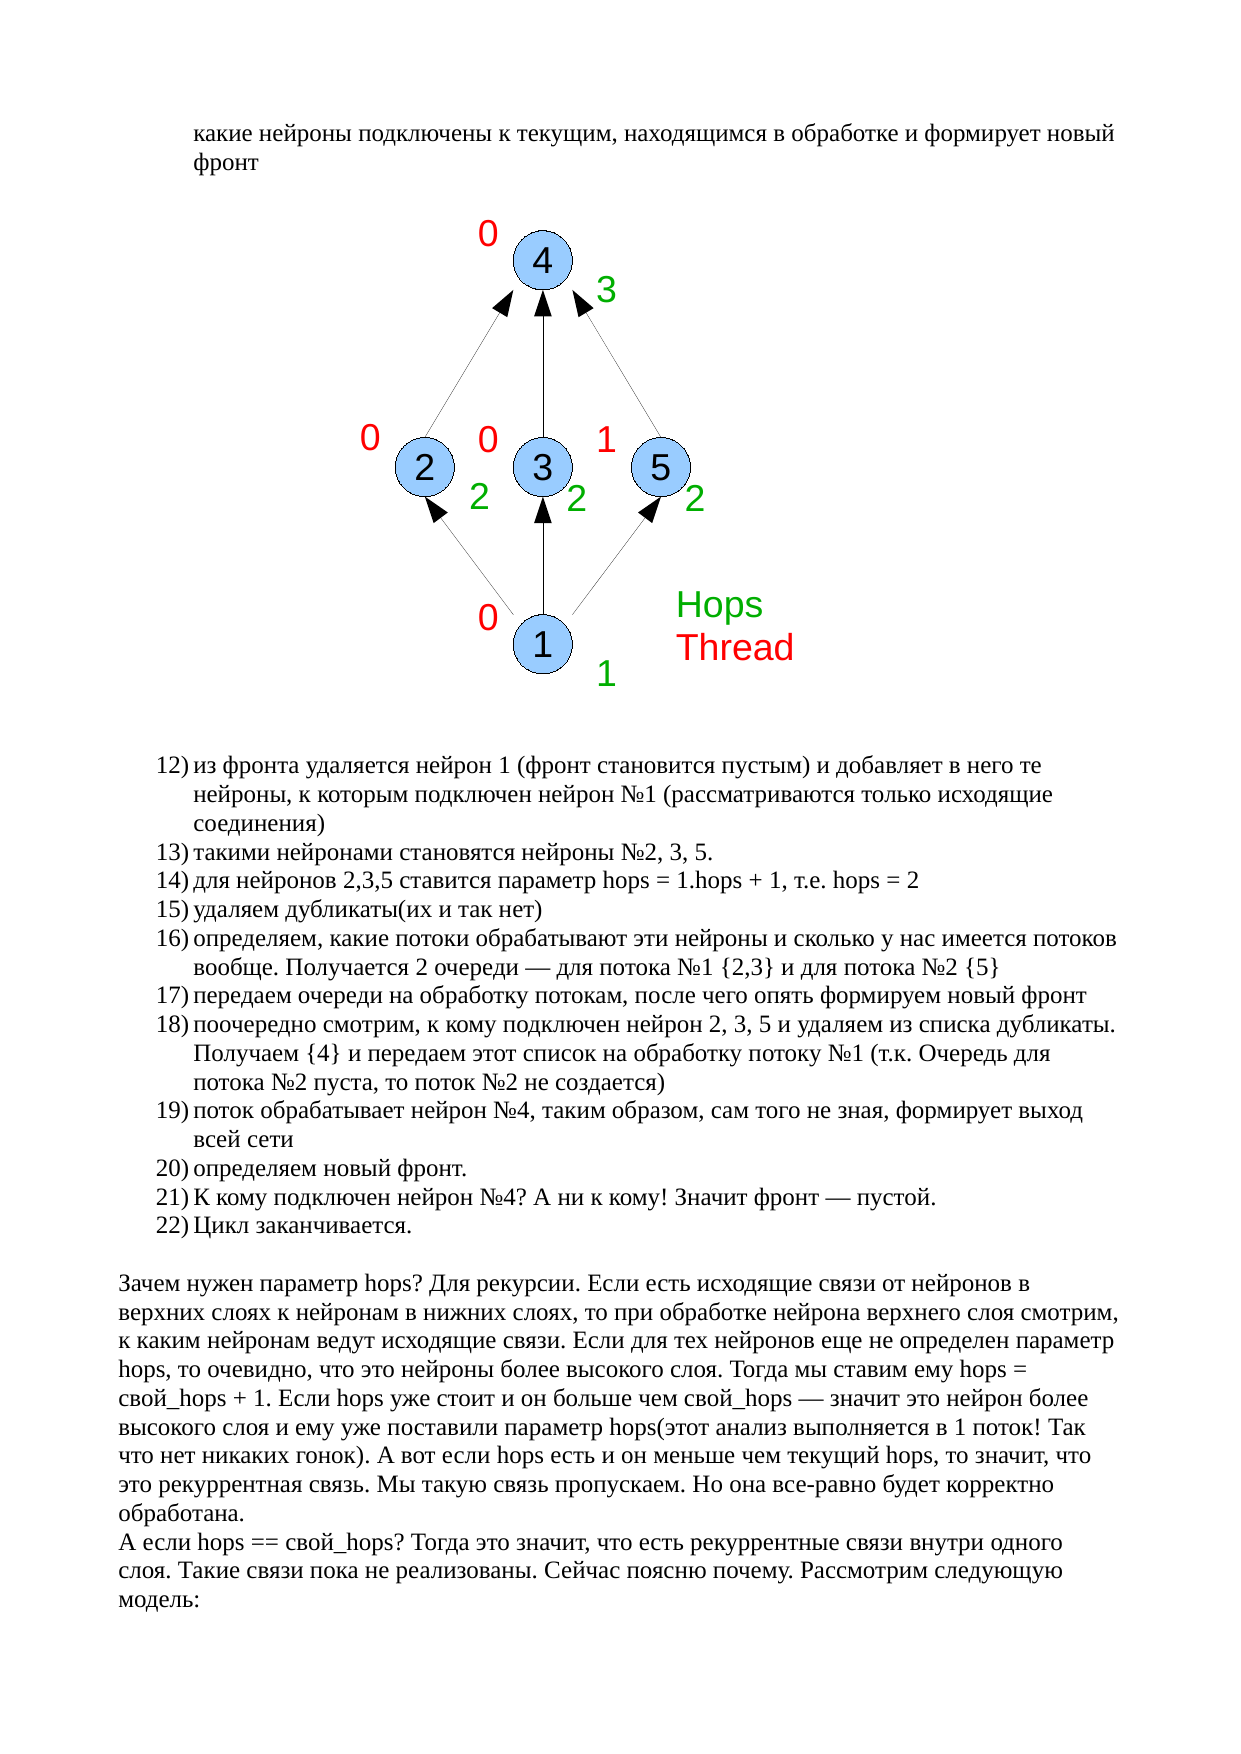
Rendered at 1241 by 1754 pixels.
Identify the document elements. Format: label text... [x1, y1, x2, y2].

list такими нейронами становятся нейроны №2, 3, 5. [156, 837, 1122, 866]
list из фронта удаляется нейрон 1 (фронт становится пустым) и добавляет в него те нейроны, к которым подключен нейрон №1 (рассматриваются только исходящие соединения) [156, 751, 1122, 837]
list определяем, какие потоки обрабатывают эти нейроны и сколько у нас имеется потоков вообще. Получается 2 очереди — для потока №1 {2,3} и для потока №2 {5} [156, 923, 1122, 981]
list удаляем дубликаты(их и так нет) [156, 894, 1122, 923]
list какие нейроны подключены к текущим, находящимся в обработке и формирует новый фронт [156, 118, 1122, 176]
list поток обрабатывает нейрон №4, таким образом, сам того не зная, формирует выход всей сети [156, 1096, 1122, 1153]
text А если hops == свой_hops? Тогда это значит, что есть рекуррентные связи внутри одного слоя. Такие связи пока не реализованы. Сейчас поясню почему. Рассмотрим следующую модель: [118, 1527, 1122, 1613]
list передаем очереди на обработку потокам, после чего опять формируем новый фронт [156, 981, 1122, 1009]
list для нейронов 2,3,5 ставится параметр hops = 1.hops + 1, т.е. hops = 2 [156, 866, 1122, 894]
list Цикл заканчивается. [156, 1211, 1122, 1239]
list определяем новый фронт. [156, 1153, 1122, 1182]
list поочередно смотрим, к кому подключен нейрон 2, 3, 5 и удаляем из списка дубликаты. Получаем {4} и передаем этот список на обработку потоку №1 (т.к. Очередь для потока №2 пуста, то поток №2 не создается) [156, 1009, 1122, 1096]
list К кому подключен нейрон №4? А ни к кому! Значит фронт — пустой. [156, 1182, 1122, 1211]
text Зачем нужен параметр hops? Для рекурсии. Если есть исходящие связи от нейронов в верхних слоях к нейронам в нижних слоях, то при обработке нейрона верхнего слоя смотрим, к каким нейронам ведут исходящие связи. Если для тех нейронов еще не определен параметр hops, то очевидно, что это нейроны более высокого слоя. Тогда мы ставим ему hops = свой_hops + 1. Если hops уже стоит и он больше чем свой_hops — значит это нейрон более высокого слоя и ему уже поставили параметр hops(этот анализ выполняется в 1 поток! Так что нет никаких гонок). А вот если hops есть и он меньше чем текущий hops, то значит, что это рекуррентная связь. Мы такую связь пропускаем. Но она все-равно будет корректно обработана. [118, 1268, 1122, 1527]
